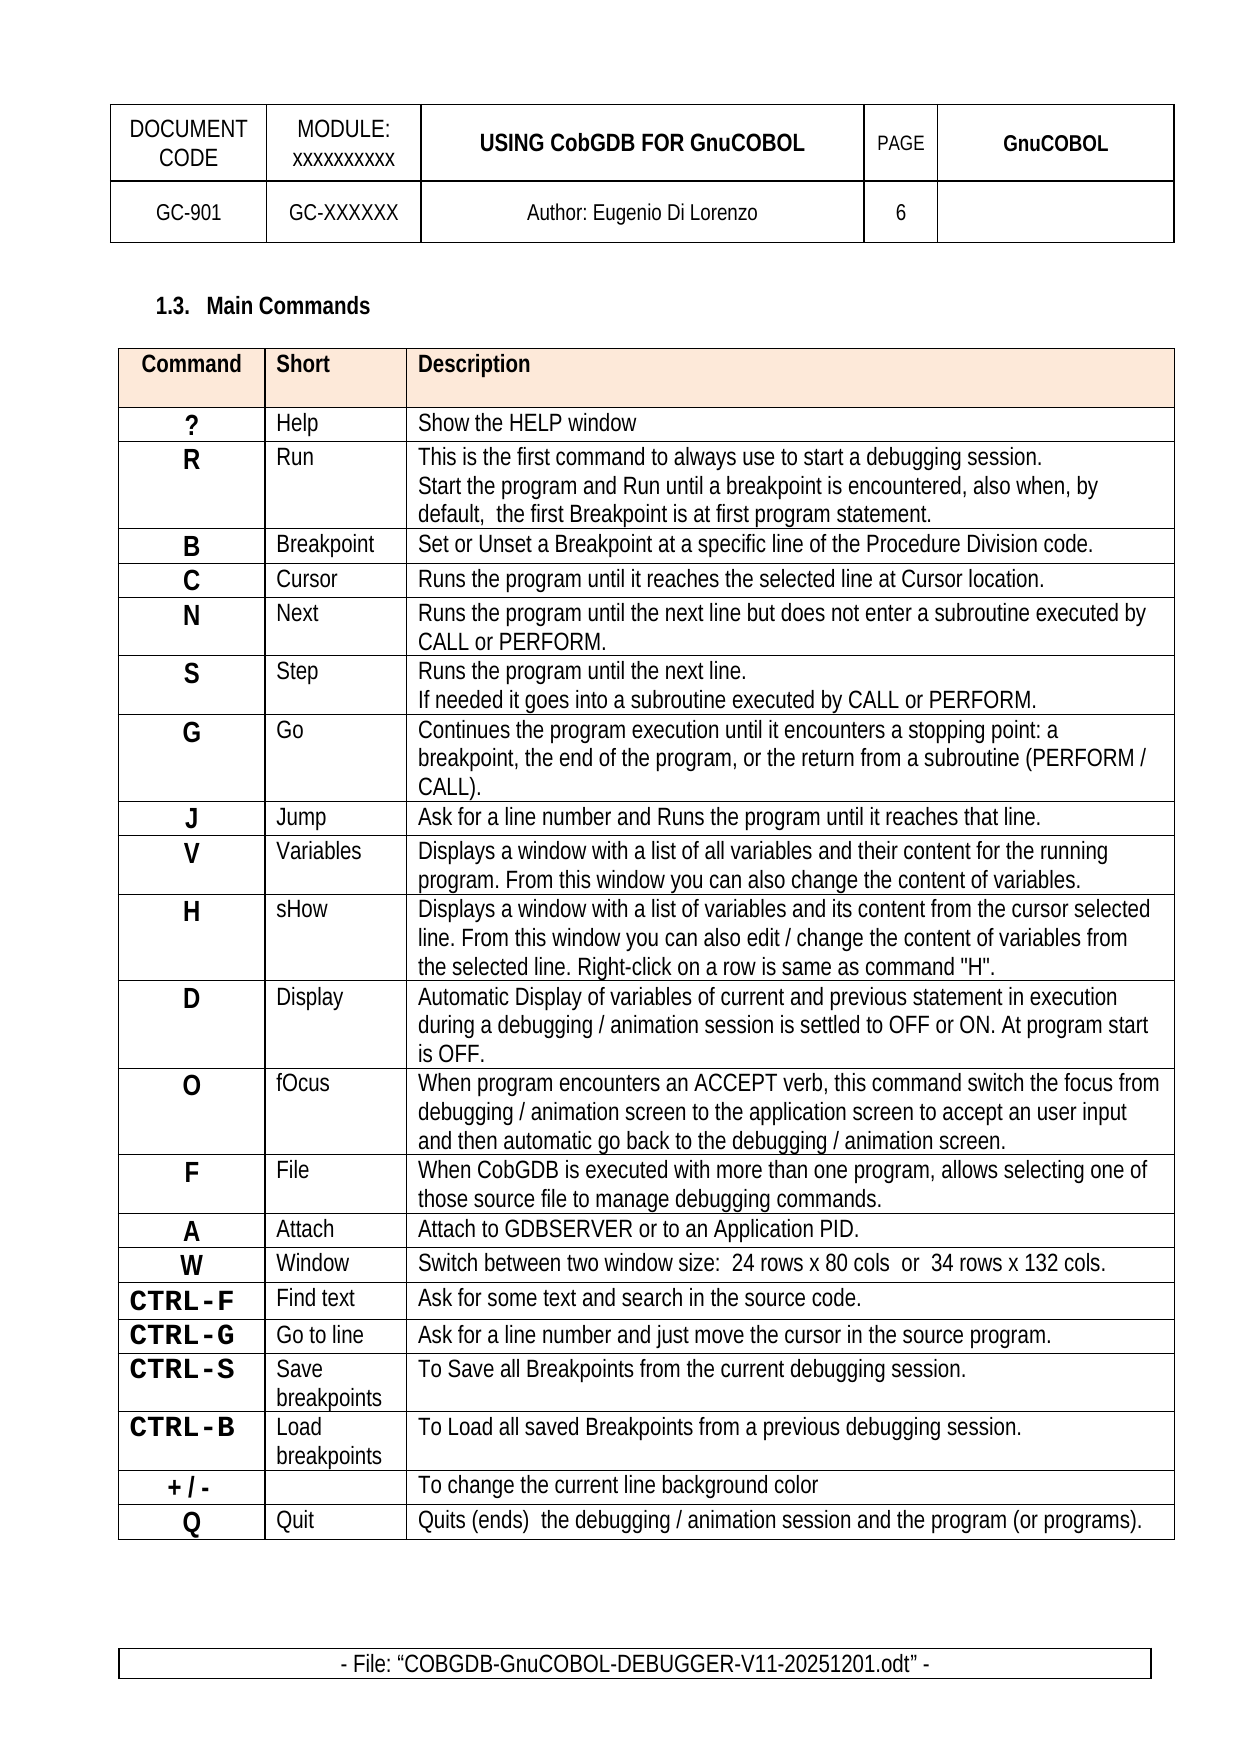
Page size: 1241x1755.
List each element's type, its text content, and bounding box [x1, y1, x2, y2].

table_cell Cursor [266, 564, 406, 597]
table_cell This is the first command to always use to start a debugging session. Start the program and Run until a breakpoint is encountered, also when, by default, the first Breakpoint is at first program statement. [407, 442, 1174, 528]
table_header Short [266, 349, 406, 407]
table_cell Step [266, 656, 406, 714]
table_cell Variables [266, 836, 406, 893]
table_cell [266, 1471, 406, 1504]
table_cell Show the HELP window [407, 408, 1174, 441]
table_cell Help [266, 408, 406, 441]
table_cell R [119, 442, 264, 528]
table_cell N [119, 598, 264, 655]
table_cell CTRL-G [119, 1320, 264, 1353]
subtitle Main Commands [156, 291, 1152, 319]
table_cell Runs the program until the next line but does not enter a subroutine executed by CALL or PERFORM. [407, 598, 1174, 655]
table_header Description [407, 349, 1174, 407]
table_cell To Save all Breakpoints from the current debugging session. [407, 1354, 1174, 1411]
table_cell W [119, 1248, 264, 1282]
table_cell Go [266, 715, 406, 801]
table_cell V [119, 836, 264, 893]
table_cell D [119, 981, 264, 1067]
table_cell C [119, 564, 264, 597]
table_cell ? [119, 408, 264, 441]
table_cell Find text [266, 1283, 406, 1319]
table_cell O [119, 1069, 264, 1154]
table_cell B [119, 529, 264, 562]
table_cell S [119, 656, 264, 714]
table_cell G [119, 715, 264, 801]
table_cell CTRL-F [119, 1283, 264, 1319]
table_cell Continues the program execution until it encounters a stopping point: a breakpoint, the end of the program, or the return from a subroutine (PERFORM / CALL). [407, 715, 1174, 801]
table_cell Attach to GDBSERVER or to an Application PID. [407, 1214, 1174, 1247]
table_cell Attach [266, 1214, 406, 1247]
table_cell Displays a window with a list of variables and its content from the cursor selected line. From this window you can also edit / change the content of variables from the selected line. Right-click on a row is same as command "H". [407, 895, 1174, 980]
table_cell Load breakpoints [266, 1412, 406, 1469]
table_cell Displays a window with a list of all variables and their content for the running program. From this window you can also change the content of variables. [407, 836, 1174, 893]
table_cell J [119, 802, 264, 835]
table_cell CTRL-B [119, 1412, 264, 1469]
table_cell A [119, 1214, 264, 1247]
table_cell Automatic Display of variables of current and previous statement in execution during a debugging / animation session is settled to OFF or ON. At program start is OFF. [407, 981, 1174, 1067]
table_cell CTRL-S [119, 1354, 264, 1411]
table_cell sHow [266, 895, 406, 980]
table_cell Runs the program until the next line. If needed it goes into a subroutine executed by CALL or PERFORM. [407, 656, 1174, 714]
table_cell Ask for a line number and Runs the program until it reaches that line. [407, 802, 1174, 835]
table_cell Q [119, 1505, 264, 1538]
table_cell Jump [266, 802, 406, 835]
table_cell H [119, 895, 264, 980]
table_cell Save breakpoints [266, 1354, 406, 1411]
table_cell F [119, 1155, 264, 1213]
table_cell Runs the program until it reaches the selected line at Cursor location. [407, 564, 1174, 597]
table_cell Breakpoint [266, 529, 406, 562]
table_cell When program encounters an ACCEPT verb, this command switch the focus from debugging / animation screen to the application screen to accept an user input and then automatic go back to the debugging / animation screen. [407, 1069, 1174, 1154]
table_header Command [119, 349, 264, 407]
table_cell File [266, 1155, 406, 1213]
table_cell fOcus [266, 1069, 406, 1154]
table_cell Go to line [266, 1320, 406, 1353]
table_cell Display [266, 981, 406, 1067]
table_cell Next [266, 598, 406, 655]
table_cell Quit [266, 1505, 406, 1538]
table_cell + / - [119, 1471, 264, 1504]
table_cell Window [266, 1248, 406, 1282]
table_cell Ask for some text and search in the source code. [407, 1283, 1174, 1319]
table_cell Switch between two window size: 24 rows x 80 cols or 34 rows x 132 cols. [407, 1248, 1174, 1282]
table_cell When CobGDB is executed with more than one program, allows selecting one of those source file to manage debugging commands. [407, 1155, 1174, 1213]
table_cell Ask for a line number and just move the cursor in the source program. [407, 1320, 1174, 1353]
table_cell Run [266, 442, 406, 528]
table_cell Set or Unset a Breakpoint at a specific line of the Procedure Division code. [407, 529, 1174, 562]
table_cell Quits (ends) the debugging / animation session and the program (or programs). [407, 1505, 1174, 1538]
table_cell To Load all saved Breakpoints from a previous debugging session. [407, 1412, 1174, 1469]
table_cell To change the current line background color [407, 1471, 1174, 1504]
